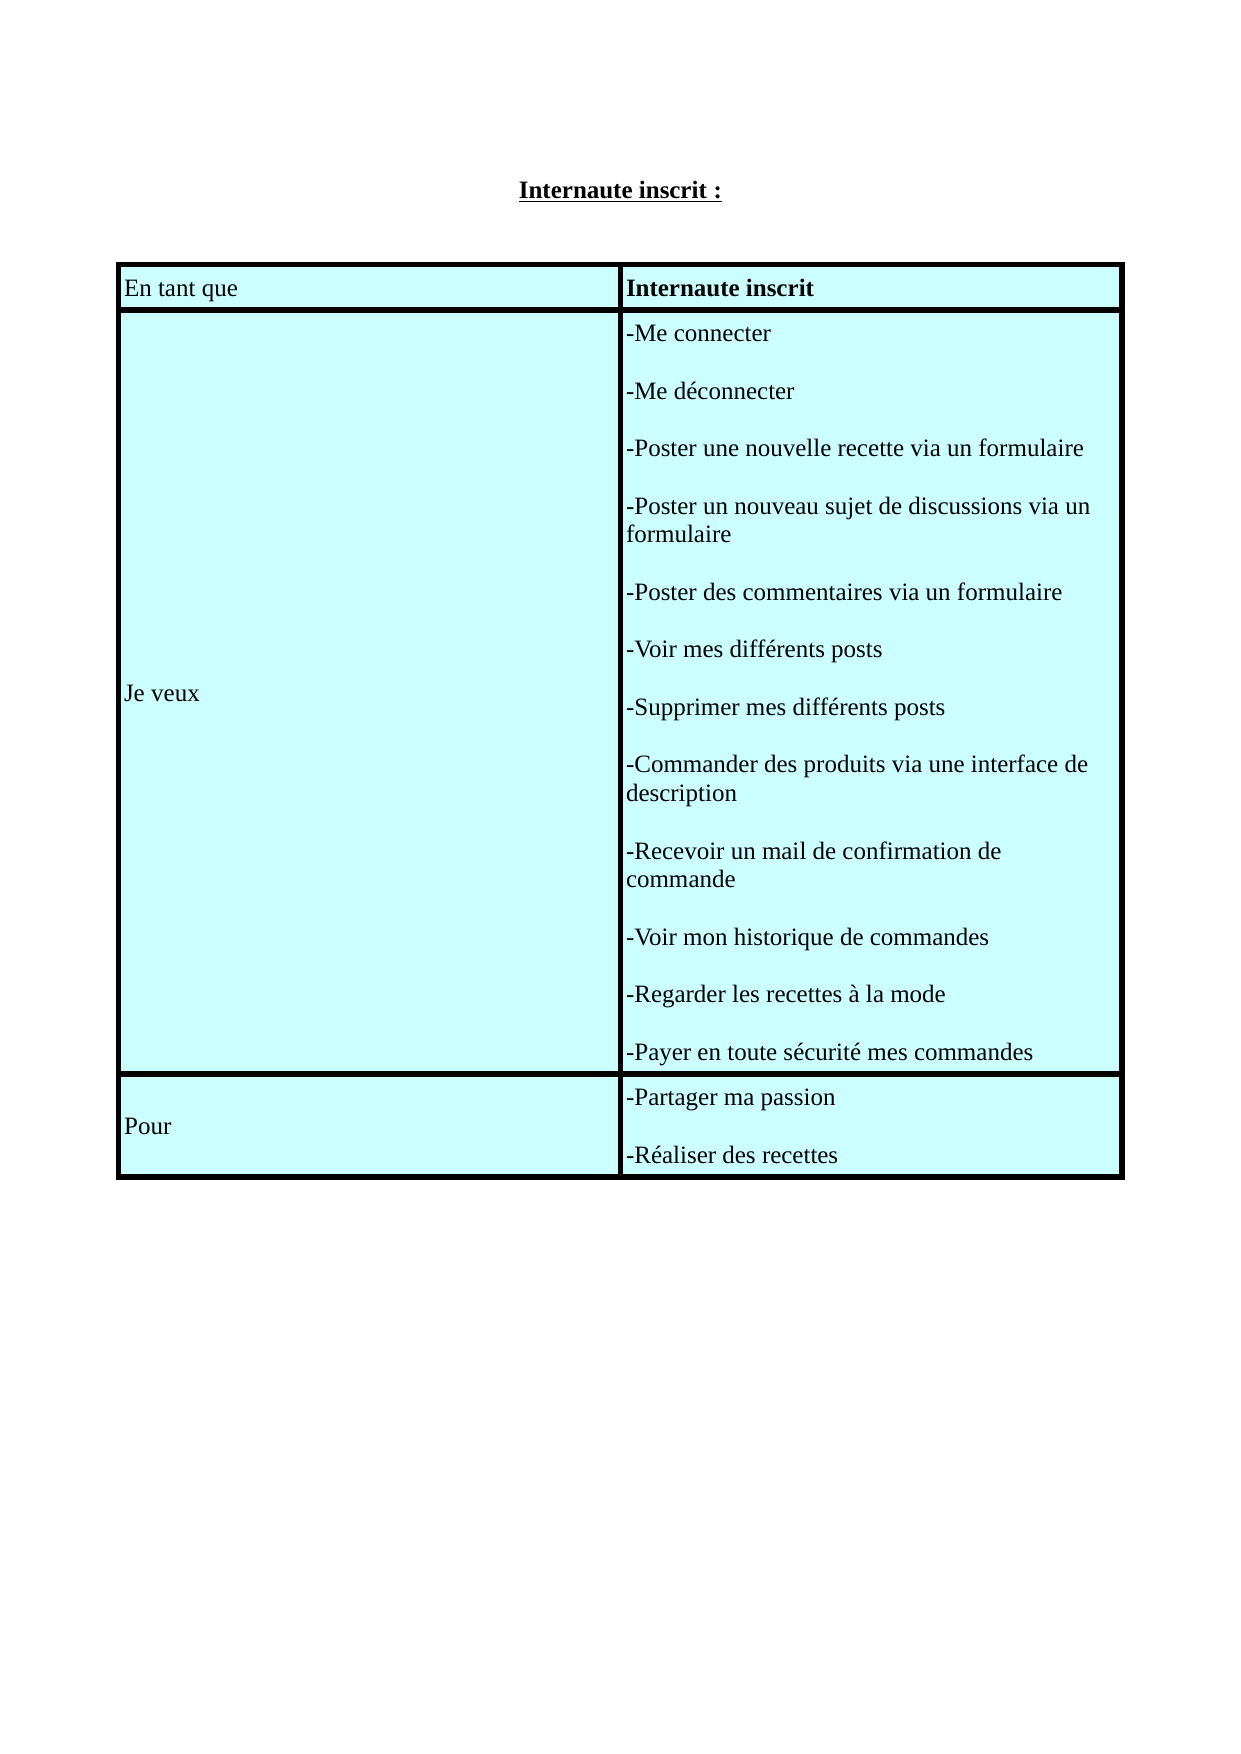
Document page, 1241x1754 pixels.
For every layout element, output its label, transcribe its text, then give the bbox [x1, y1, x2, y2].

table_cell Pour [121, 1077, 618, 1174]
table_cell -Me connecter -Me déconnecter -Poster une nouvelle recette via un formulaire -Poster un nouveau sujet de discussions via un formulaire -Poster des commentaires via un formulaire -Voir mes différents posts -Supprimer mes différents posts -Commander des produits via une interface de description -Recevoir un mail de confirmation de commande -Voir mon historique de commandes -Regarder les recettes à la mode -Payer en toute sécurité mes commandes [623, 313, 1119, 1071]
table_cell -Partager ma passion -Réaliser des recettes [623, 1077, 1119, 1174]
table_header Internaute inscrit [623, 267, 1119, 307]
text Internaute inscrit : [118, 176, 1122, 204]
table_cell Je veux [121, 313, 618, 1071]
table_header En tant que [121, 267, 618, 307]
